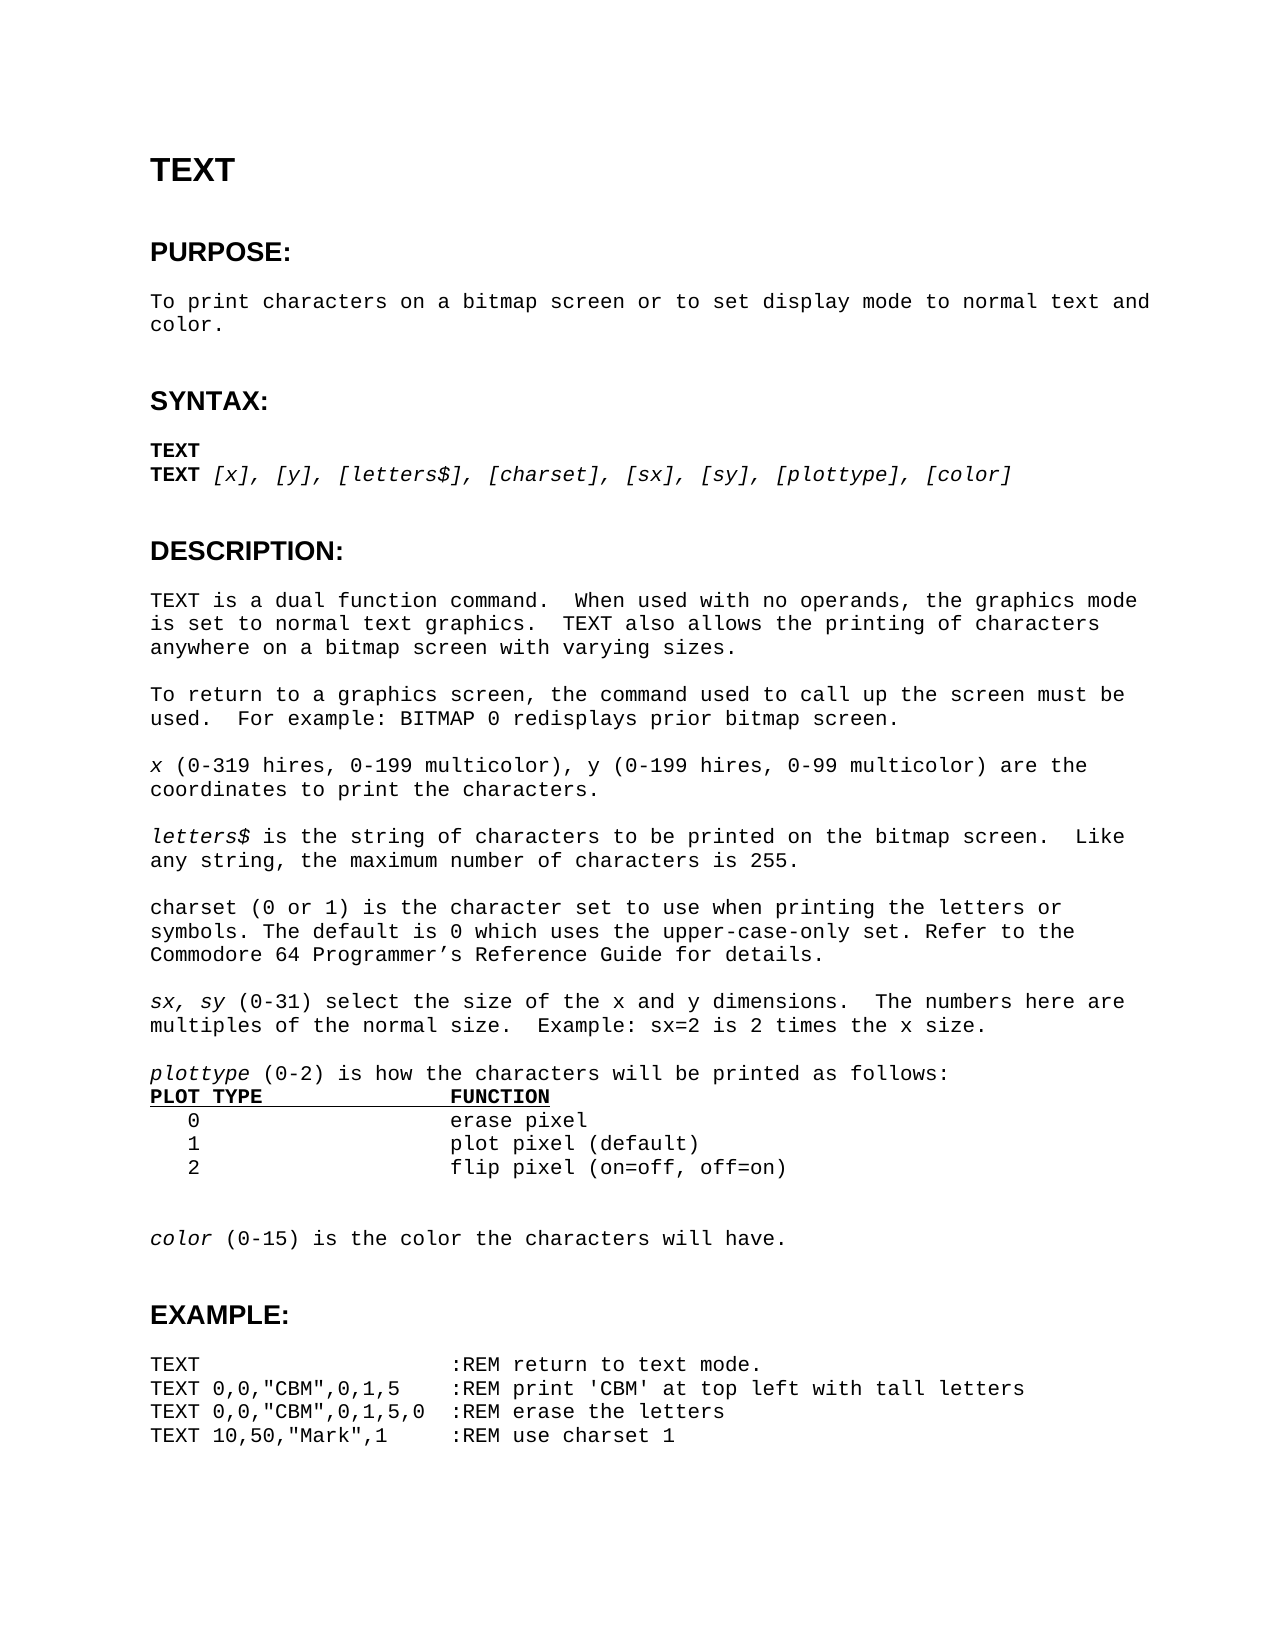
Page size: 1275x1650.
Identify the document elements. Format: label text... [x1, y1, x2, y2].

text color (0-15) is the color the characters will have. [150, 1228, 1162, 1252]
text TEXT [x], [y], [letters$], [charset], [sx], [sy], [plottype], [color] [150, 464, 1162, 487]
text TEXT :REM return to text mode. [150, 1354, 1162, 1377]
text 1 plot pixel (default) [150, 1133, 1162, 1157]
text TEXT 10,50,"Mark",1 :REM use charset 1 [150, 1425, 1162, 1448]
text SYNTAX: [150, 385, 1162, 416]
text PLOT TYPE FUNCTION [150, 1086, 1162, 1110]
text letters$ is the string of characters to be printed on the bitmap screen. Like any string, the maximum number of characters is 255. [150, 826, 1162, 873]
text TEXT 0,0,"CBM",0,1,5 :REM print 'CBM' at top left with tall letters [150, 1377, 1162, 1401]
text TEXT is a dual function command. When used with no operands, the graphics mode is set to normal text graphics. TEXT also allows the printing of characters anywhere on a bitmap screen with varying sizes. [150, 589, 1162, 661]
text To return to a graphics screen, the command used to call up the screen must be used. For example: BITMAP 0 redisplays prior bitmap screen. [150, 684, 1162, 731]
text DESCRIPTION: [150, 535, 1162, 566]
text charset (0 or 1) is the character set to use when printing the letters or symbols. The default is 0 which uses the upper-case-only set. Refer to the Commodore 64 Programmer’s Reference Guide for details. [150, 897, 1162, 968]
text To print characters on a bitmap screen or to set display mode to normal text and color. [150, 291, 1162, 338]
text 0 erase pixel [150, 1110, 1162, 1133]
text x (0-319 hires, 0-199 multicolor), y (0-199 hires, 0-99 multicolor) are the coordinates to print the characters. [150, 755, 1162, 802]
text TEXT [150, 150, 1162, 188]
text TEXT 0,0,"CBM",0,1,5,0 :REM erase the letters [150, 1401, 1162, 1425]
text EXAMPLE: [150, 1299, 1162, 1330]
text plottype (0-2) is how the characters will be printed as follows: [150, 1062, 1162, 1086]
text TEXT [150, 440, 1162, 464]
text sx, sy (0-31) select the size of the x and y dimensions. The numbers here are multiples of the normal size. Example: sx=2 is 2 times the x size. [150, 992, 1162, 1039]
text PURPOSE: [150, 236, 1162, 267]
text 2 flip pixel (on=off, off=on) [150, 1157, 1162, 1181]
